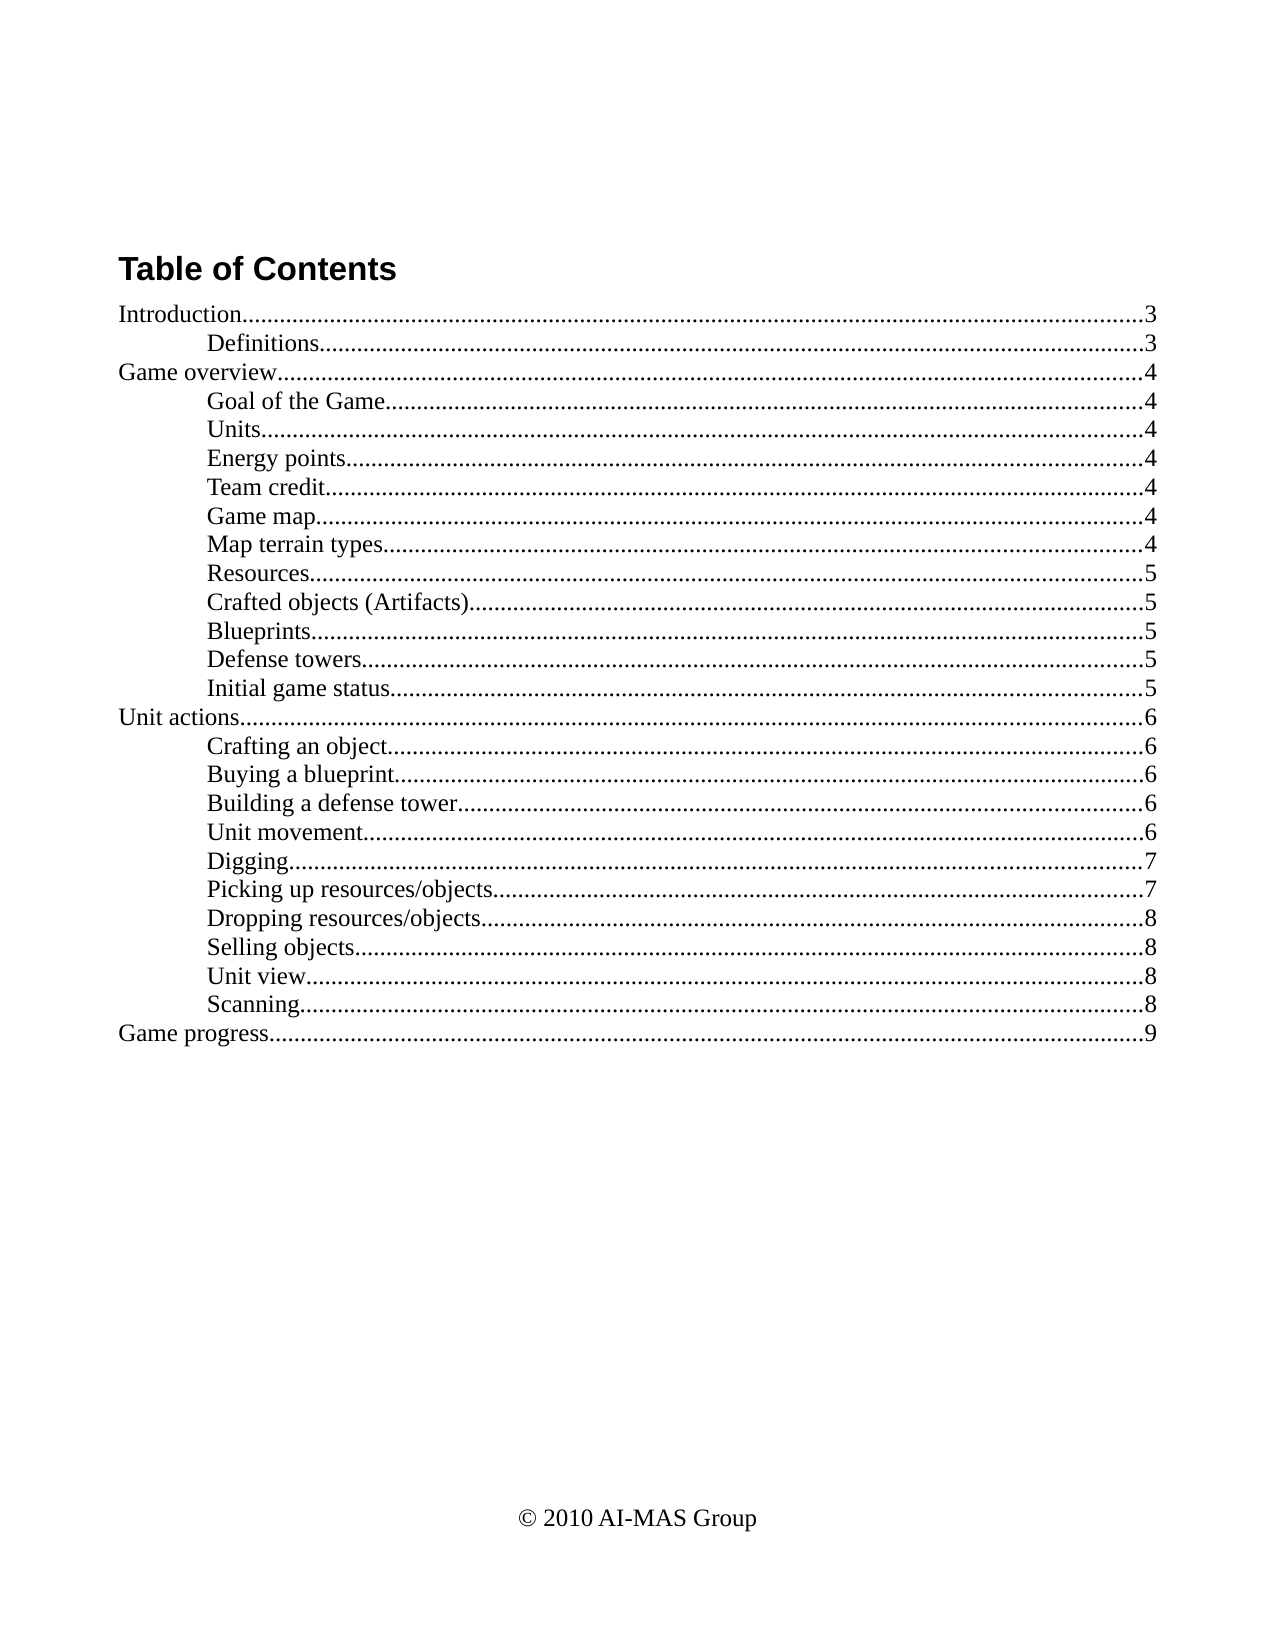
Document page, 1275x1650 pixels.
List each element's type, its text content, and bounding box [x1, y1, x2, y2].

text Units 4 [207, 414, 1157, 443]
text Crafted objects (Artifacts) 5 [207, 587, 1157, 616]
text Unit view 8 [207, 961, 1157, 989]
text Digging 7 [207, 846, 1157, 874]
text Team credit 4 [207, 472, 1157, 501]
text Buying a blueprint 6 [207, 759, 1157, 788]
text Initial game status 5 [207, 673, 1157, 702]
text Resources 5 [207, 558, 1157, 587]
text Building a defense tower 6 [207, 788, 1157, 817]
text Energy points 4 [207, 443, 1157, 472]
text Game progress 9 [118, 1018, 1157, 1047]
text Picking up resources/objects 7 [207, 874, 1157, 903]
text Defense towers 5 [207, 644, 1157, 673]
text Unit movement 6 [207, 817, 1157, 846]
text Game overview 4 [118, 357, 1157, 386]
text Dropping resources/objects 8 [207, 903, 1157, 932]
text Definitions 3 [207, 328, 1157, 357]
text Game map 4 [207, 501, 1157, 529]
text Blueprints 5 [207, 616, 1157, 644]
text Map terrain types 4 [207, 529, 1157, 558]
text Unit actions 6 [118, 702, 1157, 731]
text Selling objects 8 [207, 932, 1157, 961]
text Crafting an object 6 [207, 731, 1157, 759]
text Goal of the Game 4 [207, 386, 1157, 414]
text Introduction 3 [118, 299, 1157, 328]
text Scanning 8 [207, 989, 1157, 1018]
subtitle Table of Contents [118, 248, 1157, 287]
